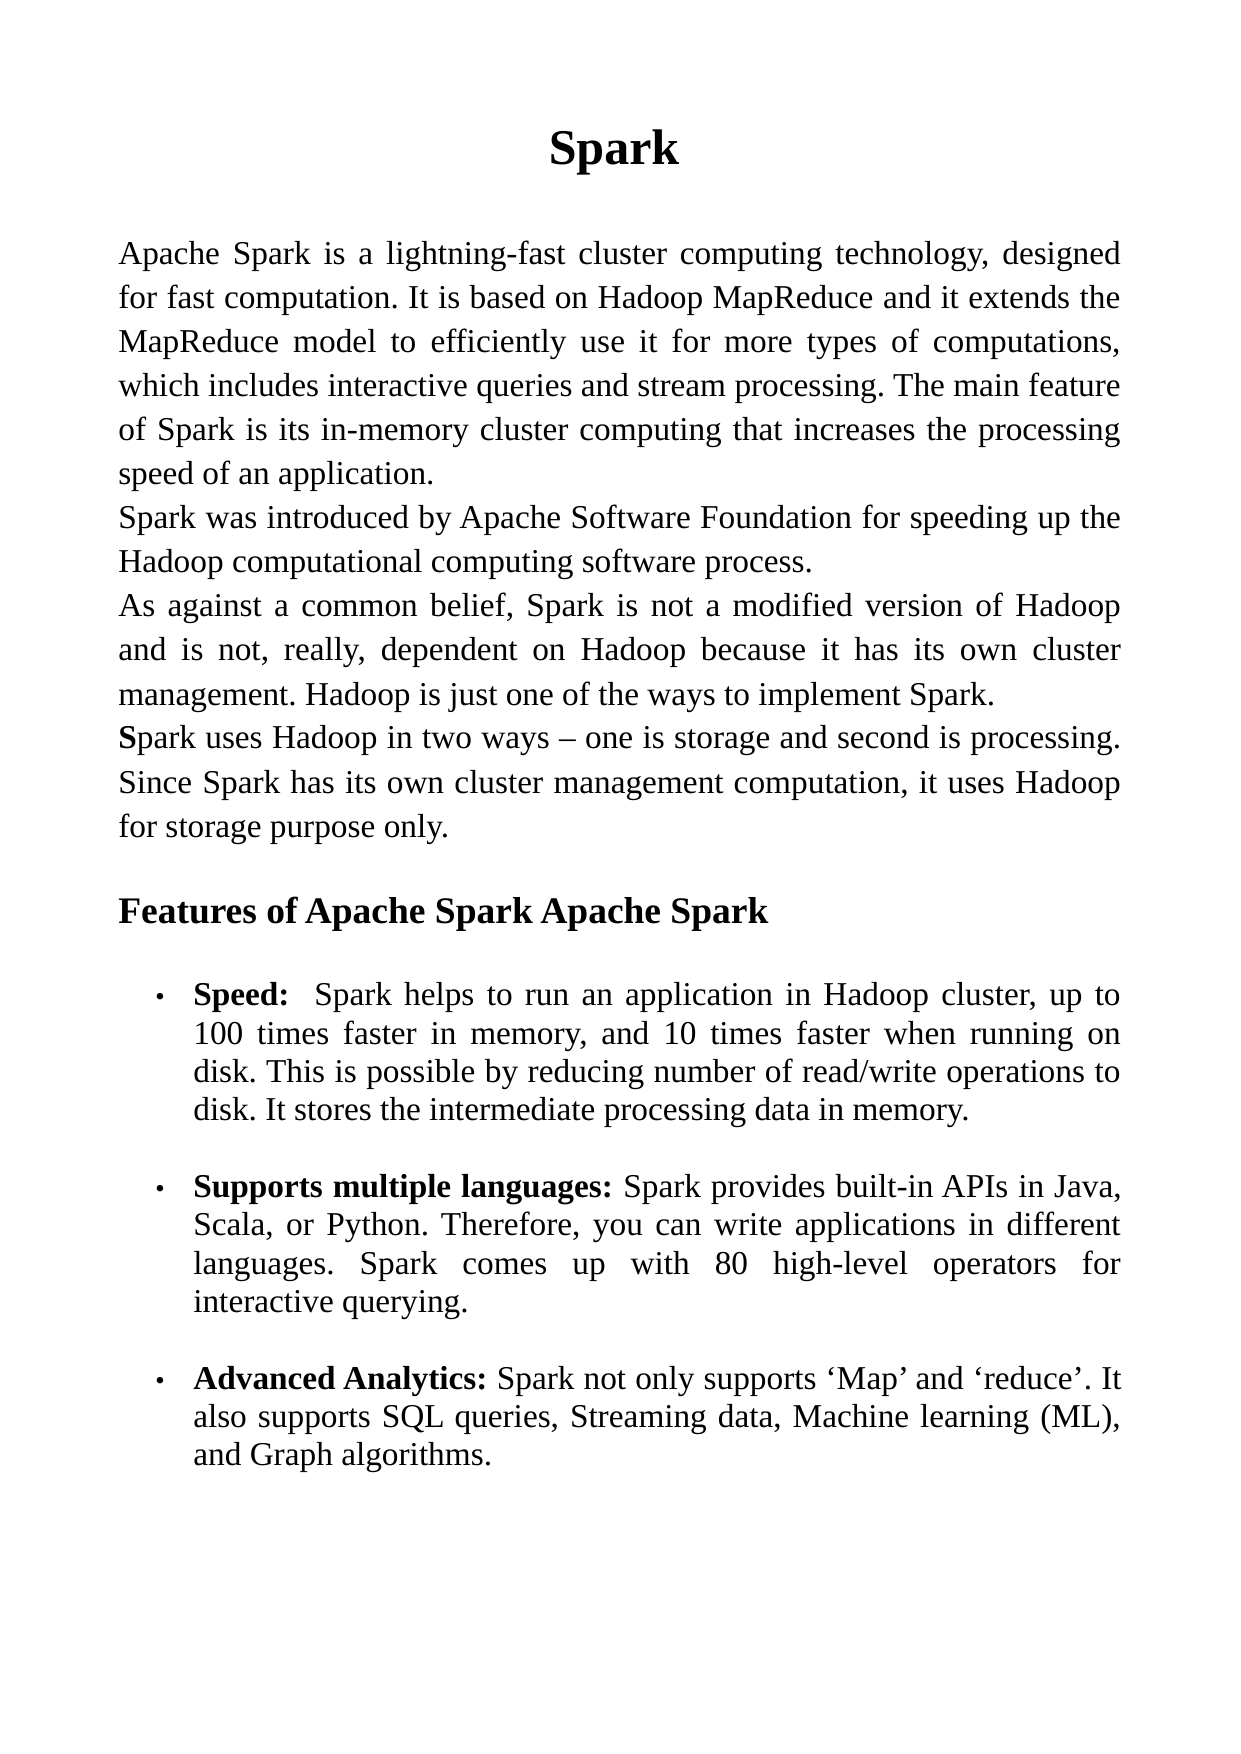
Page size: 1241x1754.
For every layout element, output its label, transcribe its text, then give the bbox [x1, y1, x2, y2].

list Speed: Spark helps to run an application in Hadoop cluster, up to 100 times faster in memory, and 10 times faster when running on disk. This is possible by reducing number of read/write operations to disk. It stores the intermediate processing data in memory. [156, 974, 1122, 1128]
text Features of Apache Spark Apache Spark [118, 888, 1122, 931]
list Supports multiple languages: Spark provides built-in APIs in Java, Scala, or Python. Therefore, you can write applications in different languages. Spark comes up with 80 high-level operators for interactive querying. [156, 1166, 1122, 1319]
text Spark [118, 118, 1122, 176]
list Advanced Analytics: Spark not only supports ‘Map’ and ‘reduce’. It also supports SQL queries, Streaming data, Machine learning (ML), and Graph algorithms. [156, 1358, 1122, 1473]
text Spark uses Hadoop in two ways – one is storage and second is processing. Since Spark has its own cluster management computation, it uses Hadoop for storage purpose only. [118, 718, 1122, 844]
text Spark was introduced by Apache Software Foundation for speeding up the Hadoop computational computing software process. [118, 497, 1122, 580]
text  [118, 931, 1122, 974]
text Apache Spark is a lightning-fast cluster computing technology, designed for fast computation. It is based on Hadoop MapReduce and it extends the MapReduce model to efficiently use it for more types of computations, which includes interactive queries and stream processing. The main feature of Spark is its in-memory cluster computing that increases the processing speed of an application. [118, 233, 1122, 492]
text As against a common belief, Spark is not a modified version of Hadoop and is not, really, dependent on Hadoop because it has its own cluster management. Hadoop is just one of the ways to implement Spark. [118, 586, 1122, 712]
list  [156, 1319, 1122, 1358]
